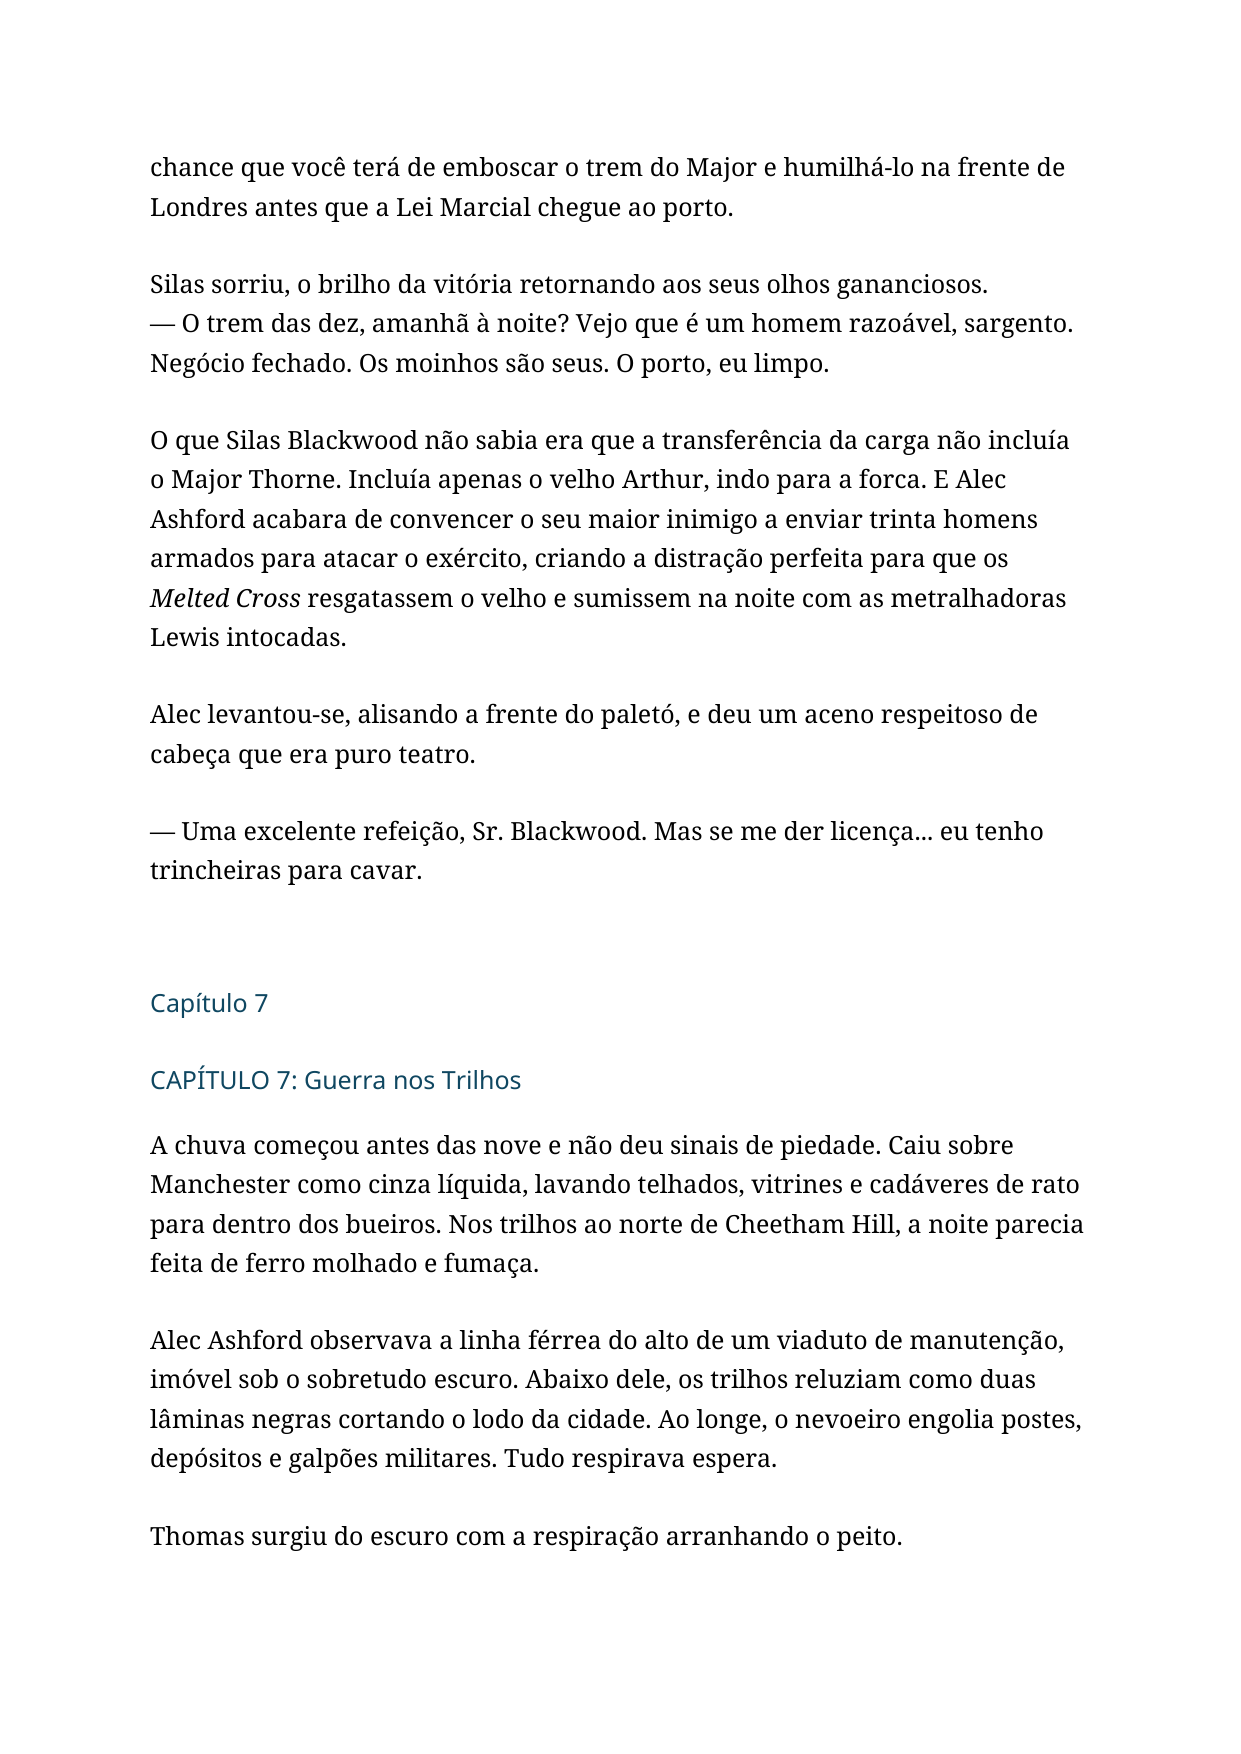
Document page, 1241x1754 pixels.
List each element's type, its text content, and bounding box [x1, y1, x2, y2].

text chance que você terá de emboscar o trem do Major e humilhá-lo na frente de Londres antes que a Lei Marcial chegue ao porto. [150, 150, 1090, 223]
subtitle CAPÍTULO 7: Guerra nos Trilhos [150, 1063, 1090, 1097]
text Silas sorriu, o brilho da vitória retornando aos seus olhos gananciosos. — O trem das dez, amanhã à noite? Vejo que é um homem razoável, sargento. Negócio fechado. Os moinhos são seus. O porto, eu limpo. [150, 266, 1090, 379]
text A chuva começou antes das nove e não deu sinais de piedade. Caiu sobre Manchester como cinza líquida, lavando telhados, vitrines e cadáveres de rato para dentro dos bueiros. Nos trilhos ao norte de Cheetham Hill, a noite parecia feita de ferro molhado e fumaça. [150, 1127, 1090, 1280]
text O que Silas Blackwood não sabia era que a transferência da carga não incluía o Major Thorne. Incluía apenas o velho Arthur, indo para a forca. E Alec Ashford acabara de convencer o seu maior inimigo a enviar trinta homens armados para atacar o exército, criando a distração perfeita para que os Melted Cross resgatassem o velho e sumissem na noite com as metralhadoras Lewis intocadas. [150, 422, 1090, 654]
text Alec levantou-se, alisando a frente do paletó, e deu um aceno respeitoso de cabeça que era puro teatro. [150, 697, 1090, 770]
subtitle Capítulo 7 [150, 986, 1090, 1020]
text — Uma excelente refeição, Sr. Blackwood. Mas se me der licença... eu tenho trincheiras para cavar. [150, 813, 1090, 887]
text Thomas surgiu do escuro com a respiração arranhando o peito. [150, 1518, 1090, 1552]
text Alec Ashford observava a linha férrea do alto de um viaduto de manutenção, imóvel sob o sobretudo escuro. Abaixo dele, os trilhos reluziam como duas lâminas negras cortando o lodo da cidade. Ao longe, o nevoeiro engolia postes, depósitos e galpões militares. Tudo respirava espera. [150, 1323, 1090, 1475]
